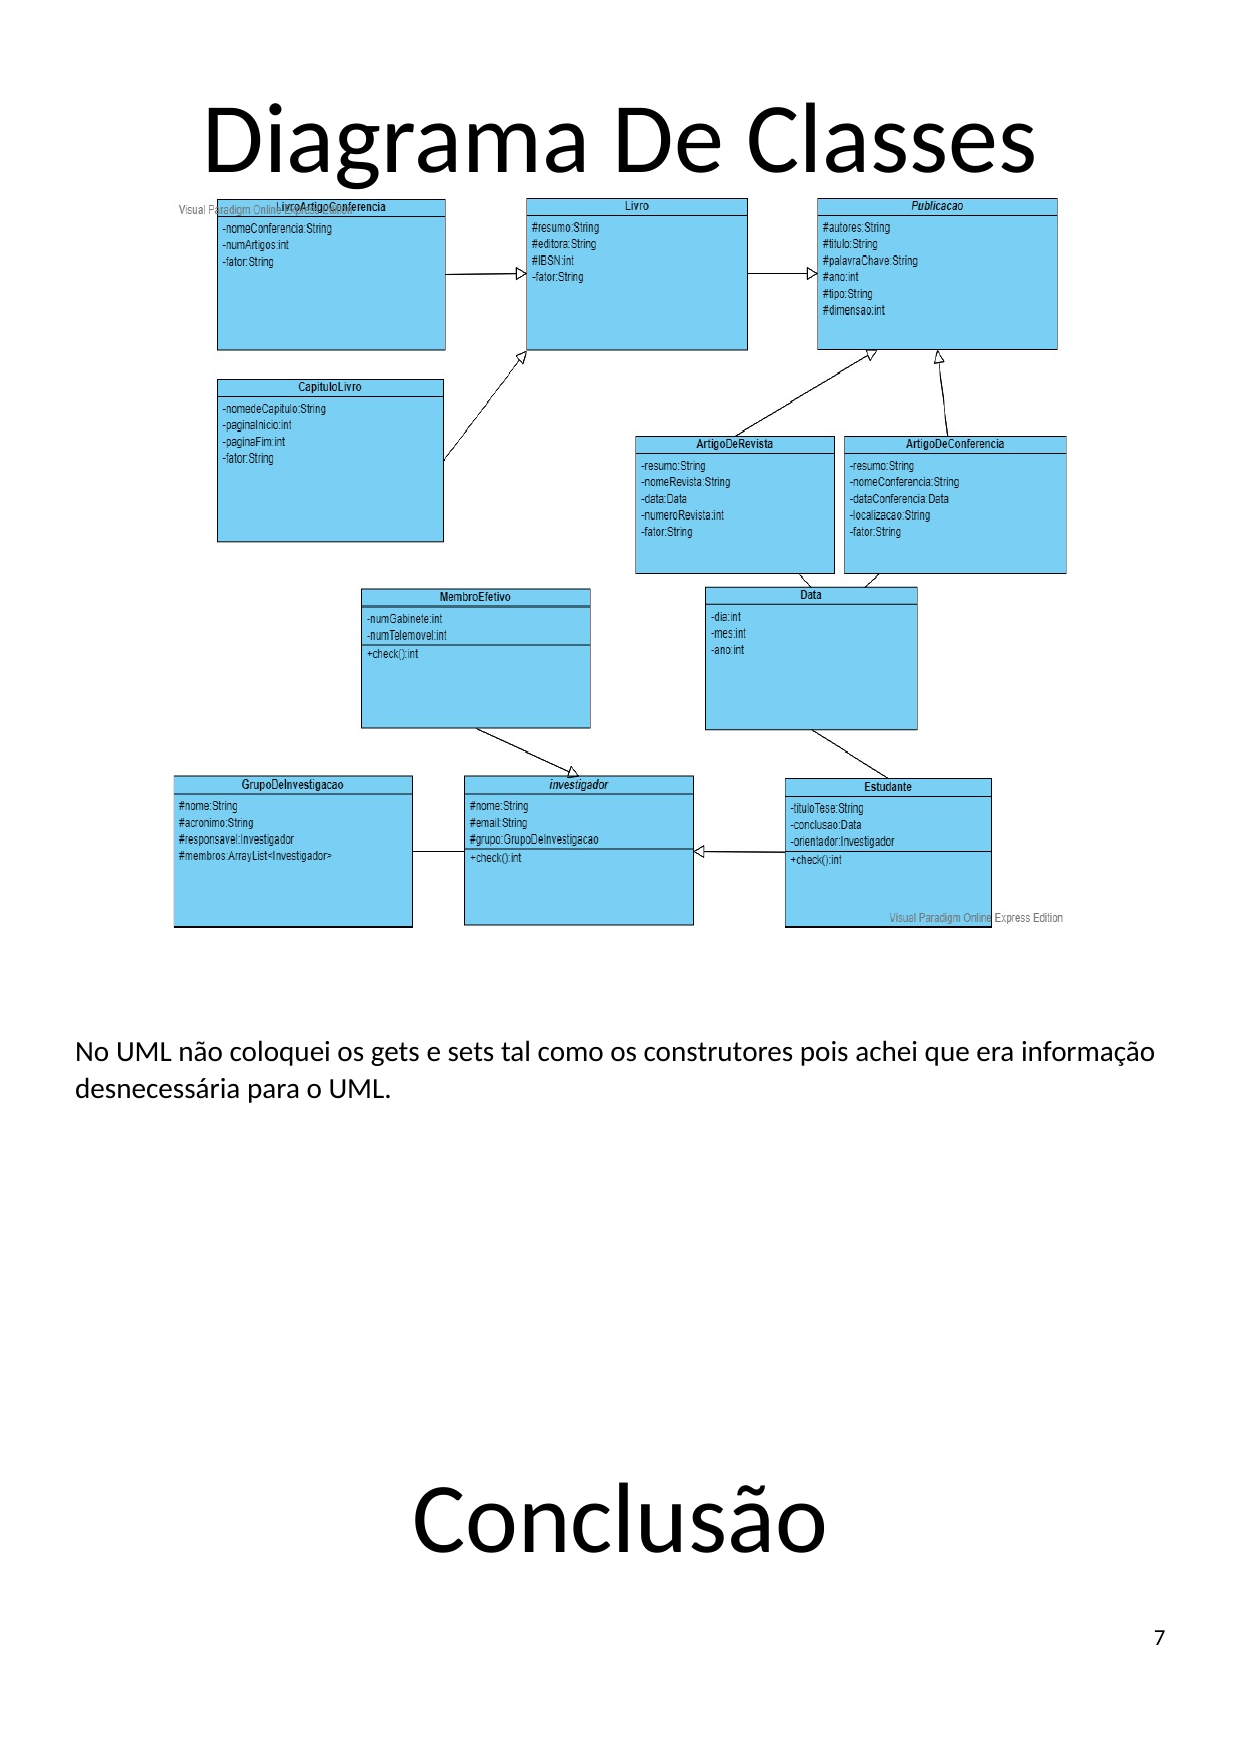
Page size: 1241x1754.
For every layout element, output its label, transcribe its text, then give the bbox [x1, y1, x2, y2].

text Conclusão [75, 1456, 1165, 1578]
text No UML não coloquei os gets e sets tal como os construtores pois achei que era informação desnecessária para o UML. [75, 1033, 1165, 1106]
text Diagrama De Classes [75, 75, 1165, 928]
picture [173, 198, 1067, 928]
